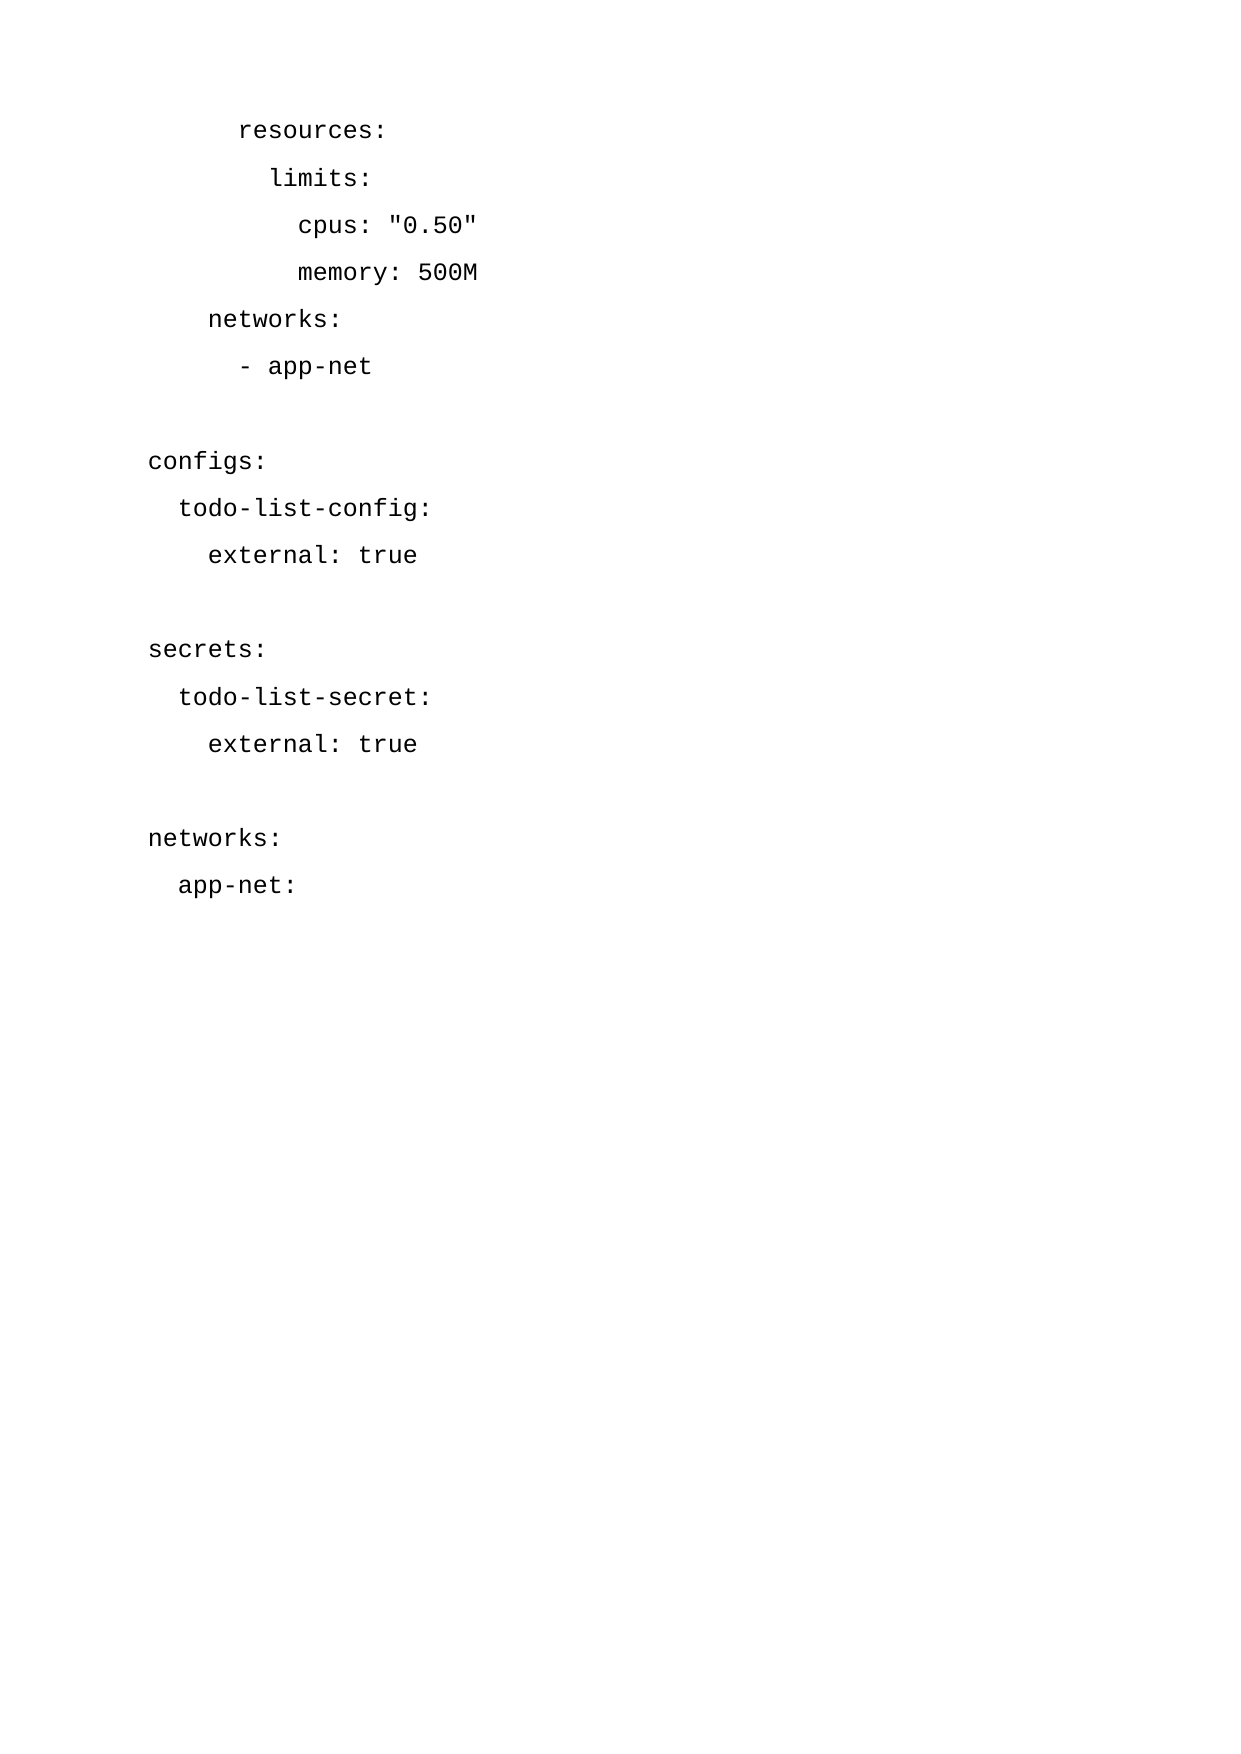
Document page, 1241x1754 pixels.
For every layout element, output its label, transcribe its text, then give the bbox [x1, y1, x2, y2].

text limits: [148, 165, 1152, 193]
text todo-list-config: [148, 495, 1152, 524]
text external: true [148, 731, 1152, 759]
text app-net: [148, 873, 1152, 901]
text networks: [148, 826, 1152, 854]
text secrets: [148, 637, 1152, 665]
text todo-list-secret: [148, 684, 1152, 712]
text configs: [148, 448, 1152, 477]
text resources: [148, 118, 1152, 146]
text external: true [148, 542, 1152, 571]
text - app-net [148, 353, 1152, 382]
text cpus: "0.50" [148, 212, 1152, 241]
text memory: 500M [148, 259, 1152, 288]
text networks: [148, 306, 1152, 335]
